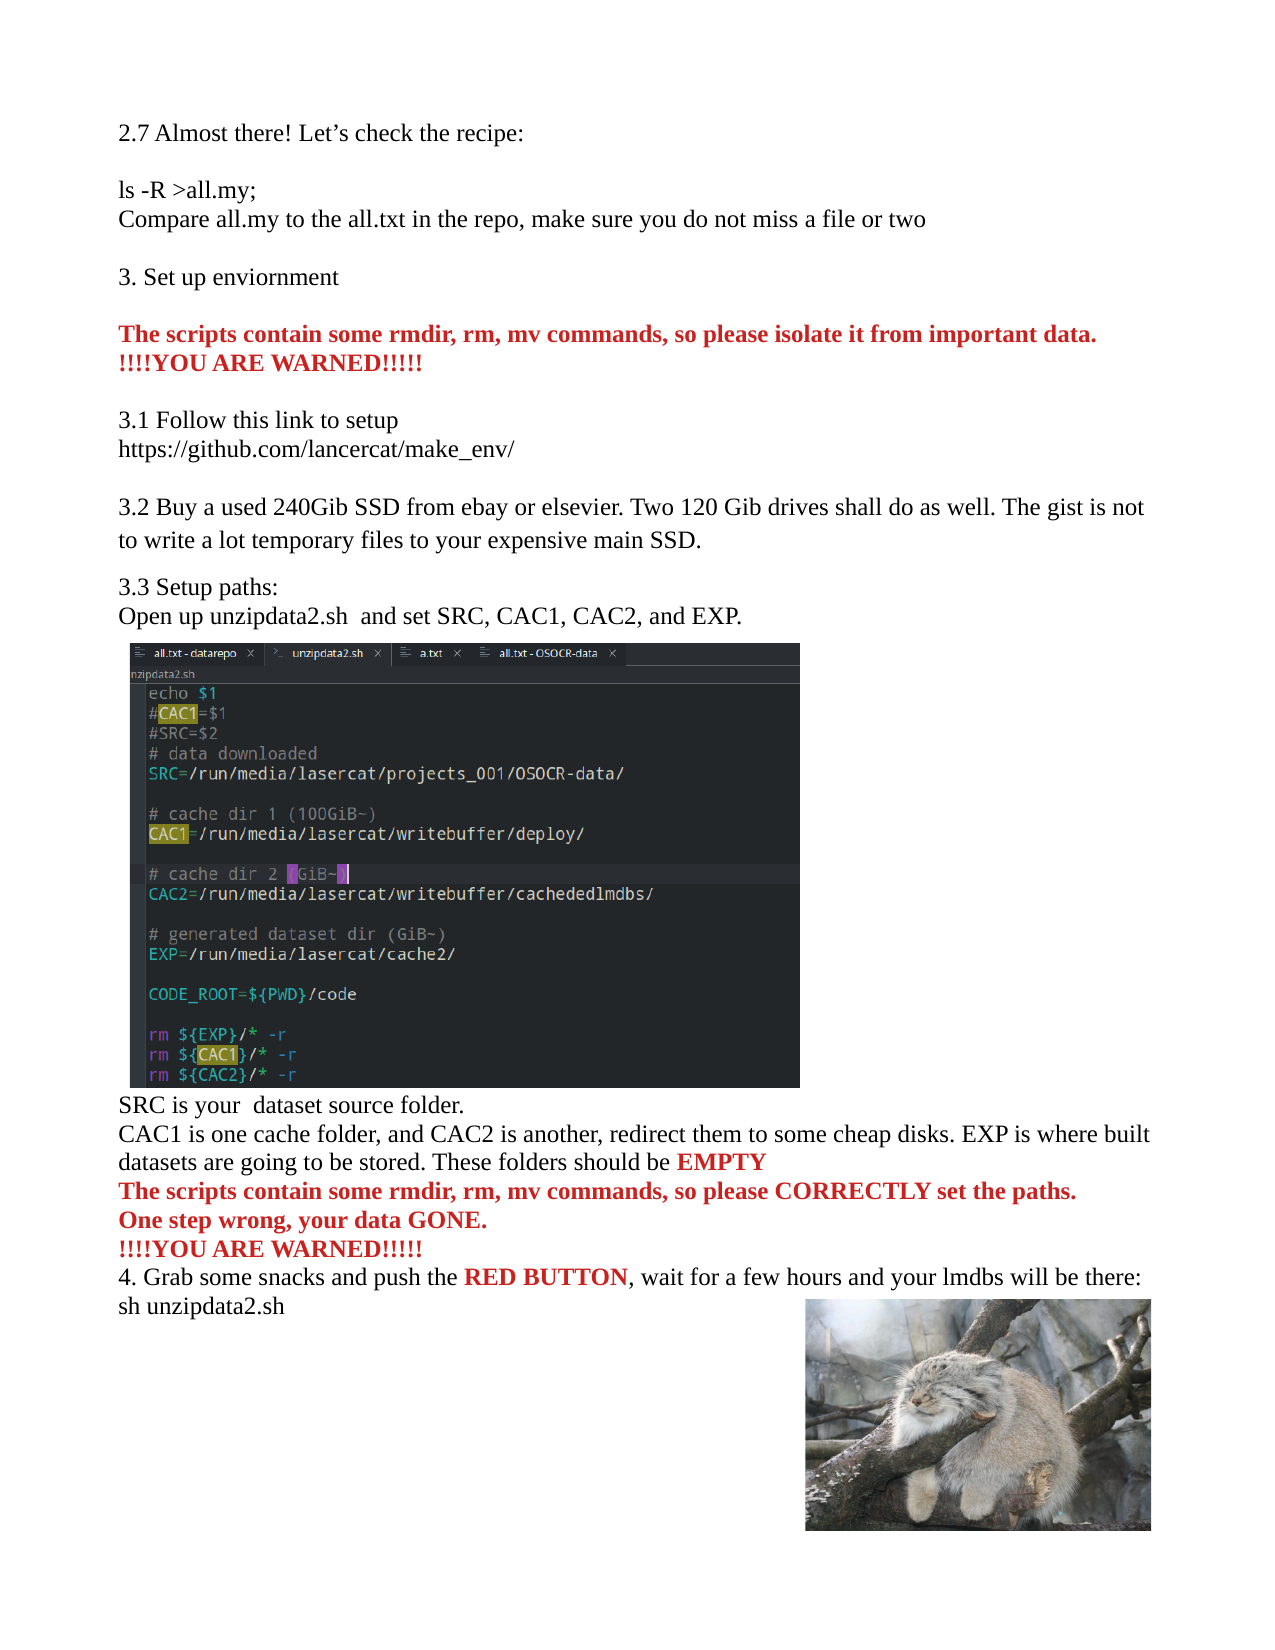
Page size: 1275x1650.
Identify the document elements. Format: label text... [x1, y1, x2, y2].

text 3.2 Buy a used 240Gib SSD from ebay or elsevier. Two 120 Gib drives shall do as well. The gist is not to write a lot temporary files to your expensive main SSD. [118, 492, 1157, 554]
text 3.3 Setup paths: [118, 572, 1157, 601]
text ls -R >all.my; [118, 176, 1157, 204]
text !!!!YOU ARE WARNED!!!!! [118, 348, 1157, 377]
text sh unzipdata2.sh [118, 1291, 1157, 1320]
text Open up unzipdata2.sh and set SRC, CAC1, CAC2, and EXP. [118, 601, 1157, 630]
text One step wrong, your data GONE. [118, 1205, 1157, 1234]
text CAC1 is one cache folder, and CAC2 is another, redirect them to some cheap disks. EXP is where built datasets are going to be stored. These folders should be EMPTY [118, 1119, 1157, 1176]
picture [805, 1299, 1152, 1531]
text https://github.com/lancercat/make_env/ [118, 434, 1157, 463]
text SRC is your dataset source folder. [118, 1090, 1157, 1119]
text 3. Set up enviornment [118, 262, 1157, 291]
text 4. Grab some snacks and push the RED BUTTON, wait for a few hours and your lmdbs will be there: [118, 1262, 1157, 1291]
text 2.7 Almost there! Let’s check the recipe: [118, 118, 1157, 147]
text The scripts contain some rmdir, rm, mv commands, so please isolate it from important data. [118, 319, 1157, 348]
text Compare all.my to the all.txt in the repo, make sure you do not miss a file or two [118, 204, 1157, 233]
text !!!!YOU ARE WARNED!!!!! [118, 1234, 1157, 1262]
picture [129, 643, 800, 1088]
text The scripts contain some rmdir, rm, mv commands, so please CORRECTLY set the paths. [118, 1176, 1157, 1205]
text 3.1 Follow this link to setup [118, 406, 1157, 434]
